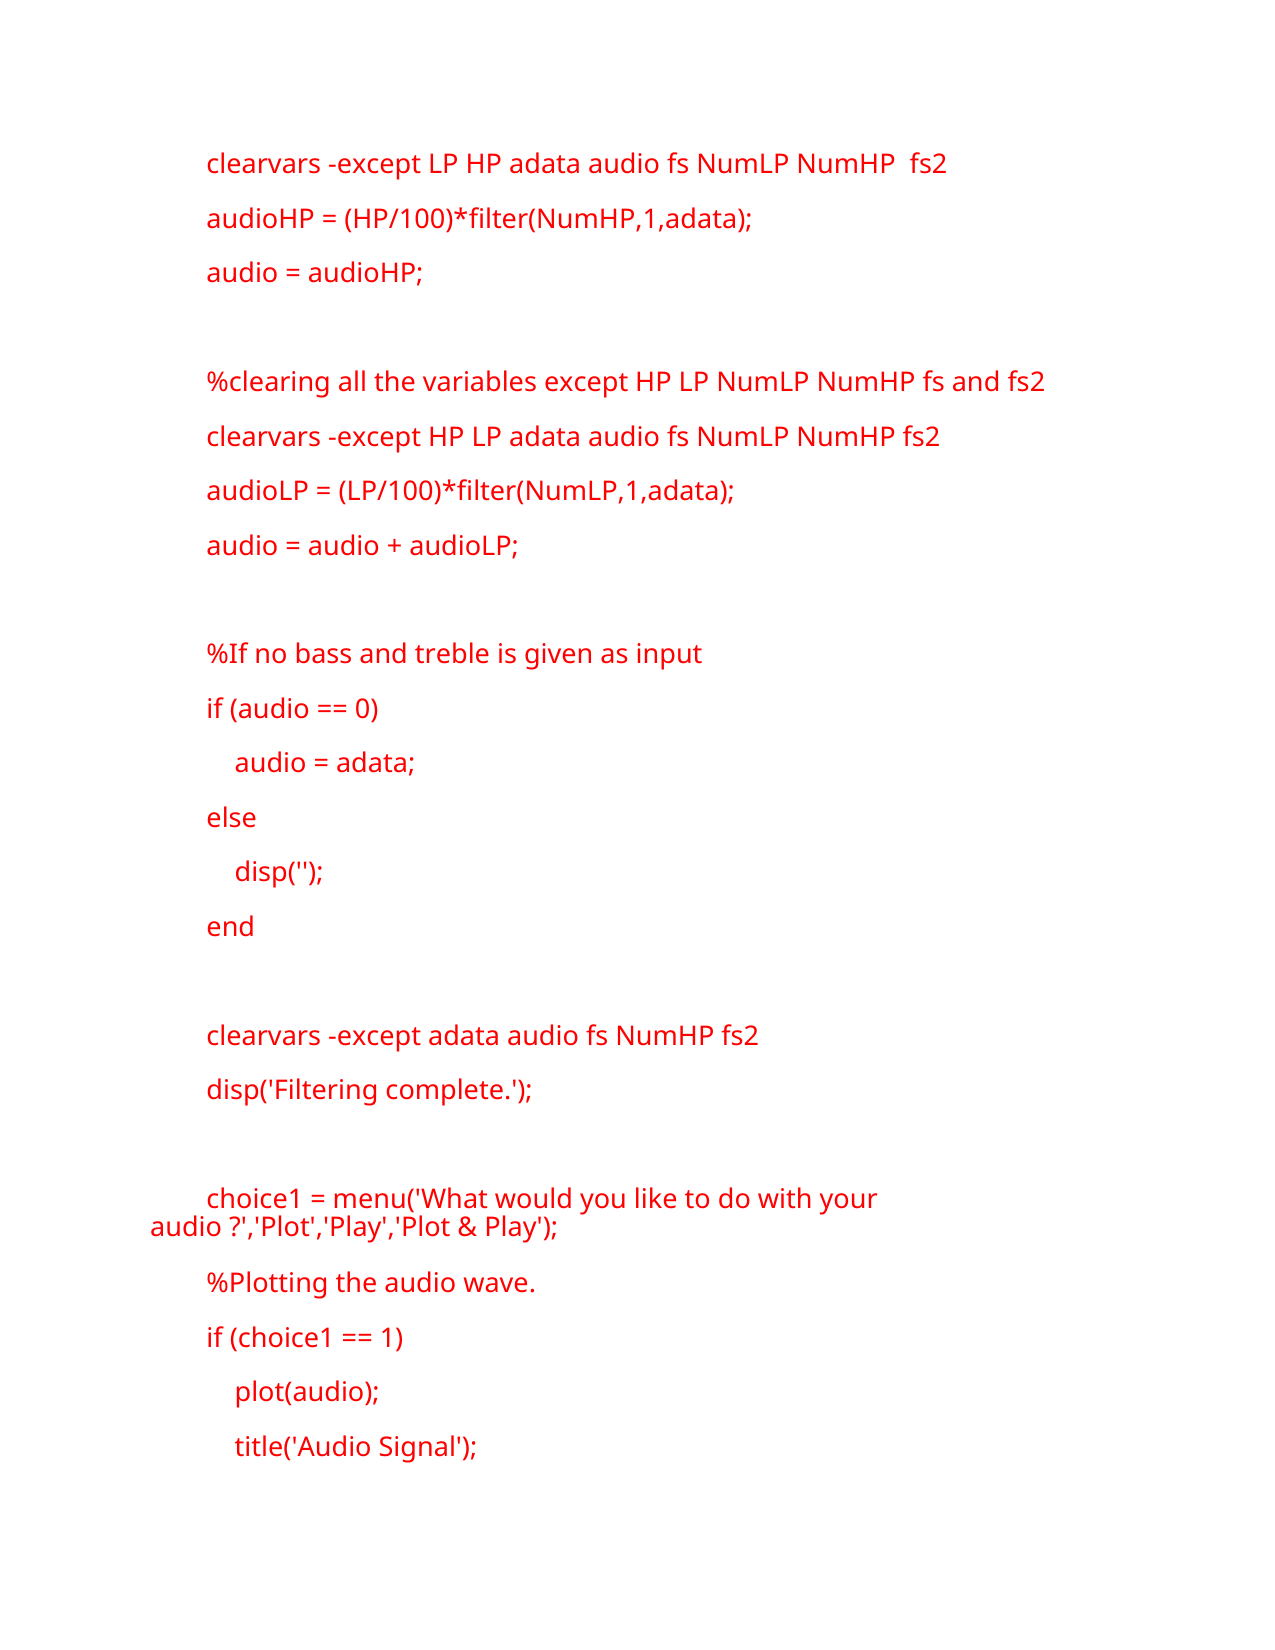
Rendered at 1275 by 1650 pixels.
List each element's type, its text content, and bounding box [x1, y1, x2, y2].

text clearvars -except LP HP adata audio fs NumLP NumHP fs2 [150, 150, 1125, 179]
text audio = adata; [150, 749, 1125, 779]
text audio = audioHP; [150, 259, 1125, 288]
text clearvars -except adata audio fs NumHP fs2 [150, 1022, 1125, 1051]
text %Plotting the audio wave. [150, 1269, 1125, 1299]
text disp(''); [150, 858, 1125, 888]
text end [150, 913, 1125, 942]
text clearvars -except HP LP adata audio fs NumLP NumHP fs2 [150, 422, 1125, 452]
text if (choice1 == 1) [150, 1324, 1125, 1353]
text else [150, 804, 1125, 833]
text audioHP = (HP/100)*filter(NumHP,1,adata); [150, 204, 1125, 234]
text title('Audio Signal'); [150, 1433, 1125, 1462]
text if (audio == 0) [150, 695, 1125, 724]
text %clearing all the variables except HP LP NumLP NumHP fs and fs2 [150, 368, 1125, 397]
text audio = audio + audioLP; [150, 531, 1125, 561]
text audioLP = (LP/100)*filter(NumLP,1,adata); [150, 477, 1125, 506]
text %If no bass and treble is given as input [150, 640, 1125, 670]
text plot(audio); [150, 1378, 1125, 1408]
text choice1 = menu('What would you like to do with your audio ?','Plot','Play','Plot & Play'); [150, 1185, 1125, 1244]
text disp('Filtering complete.'); [150, 1076, 1125, 1106]
